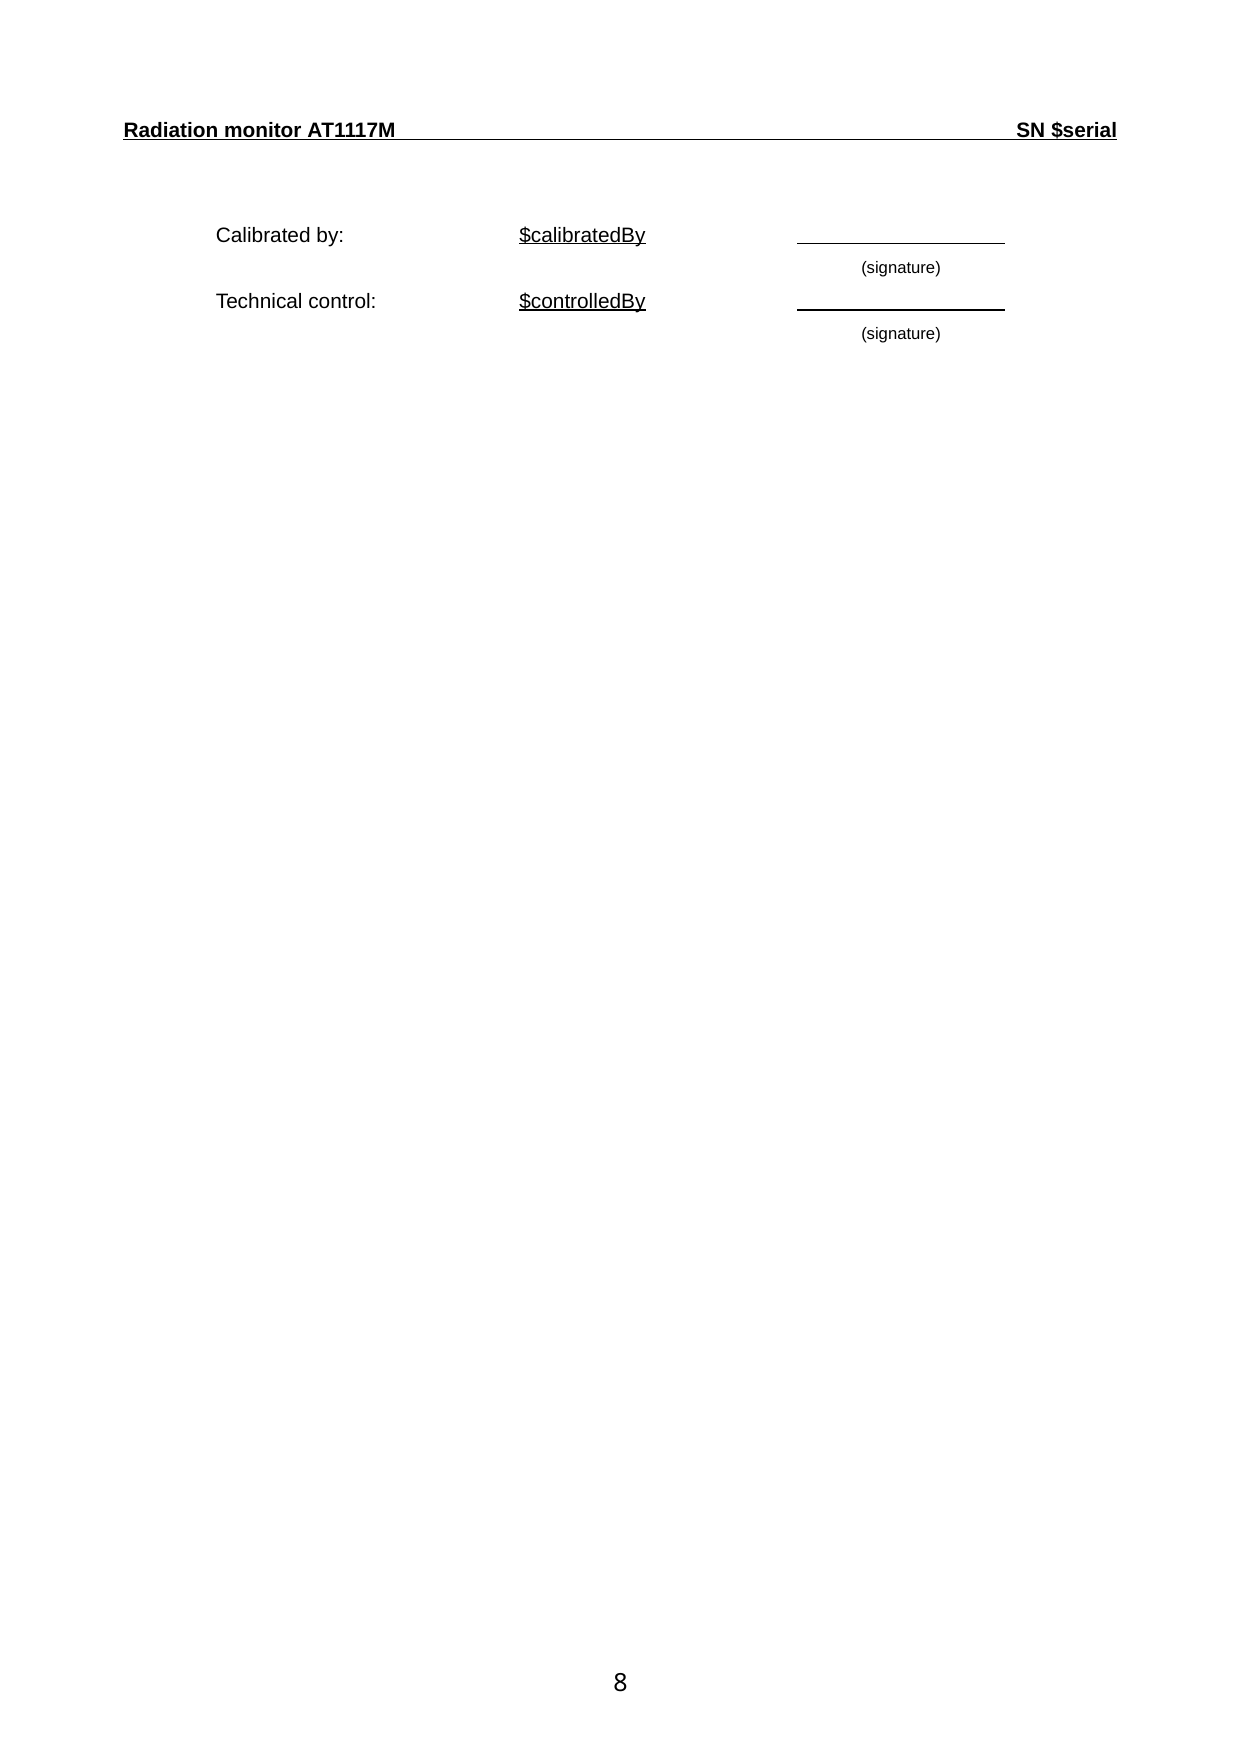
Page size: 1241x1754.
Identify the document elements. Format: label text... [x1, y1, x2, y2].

table_cell [210, 318, 513, 349]
table_cell [210, 252, 513, 283]
table_cell $controlledBy [514, 283, 771, 318]
table_cell [514, 252, 771, 283]
table_header [771, 217, 1030, 252]
table_cell (signature) [771, 318, 1030, 349]
table_cell [771, 283, 1030, 318]
table_cell (signature) [771, 252, 1030, 283]
table_header $calibratedBy [514, 217, 771, 252]
table_header Calibrated by: [210, 217, 513, 252]
table_cell Technical control: [210, 283, 513, 318]
table_cell [514, 318, 771, 349]
